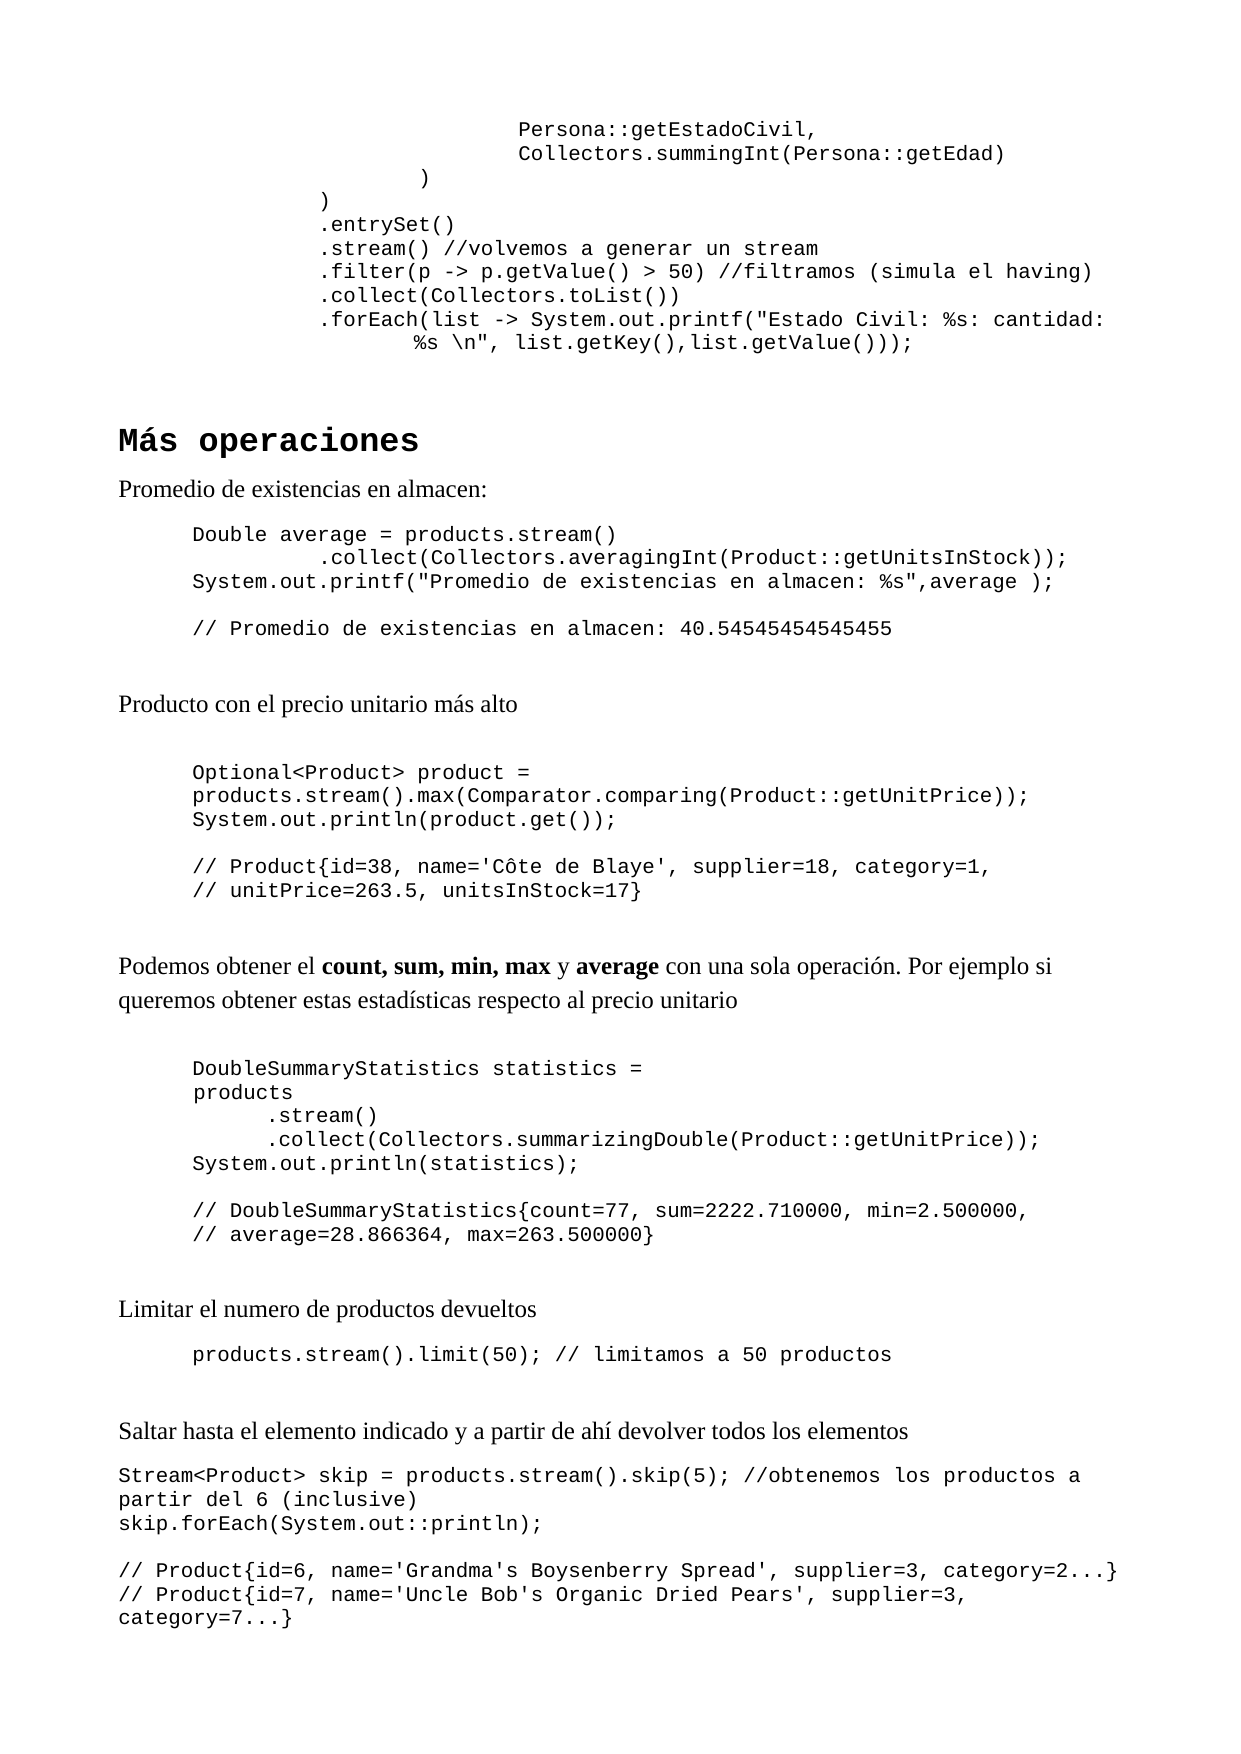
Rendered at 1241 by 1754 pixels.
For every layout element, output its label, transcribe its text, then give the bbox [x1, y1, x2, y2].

text // DoubleSummaryStatistics{count=77, sum=2222.710000, min=2.500000, [118, 1200, 1122, 1224]
text System.out.printf("Promedio de existencias en almacen: %s",average ); [118, 571, 1122, 594]
text .collect(Collectors.toList()) [118, 285, 1122, 308]
text .filter(p -> p.getValue() > 50) //filtramos (simula el having) [118, 261, 1122, 285]
text // Product{id=38, name='Côte de Blaye', supplier=18, category=1, [118, 856, 1122, 880]
text products.stream().limit(50); // limitamos a 50 productos [118, 1344, 1122, 1367]
text Stream<Product> skip = products.stream().skip(5); //obtenemos los productos a partir del 6 (inclusive) [118, 1465, 1122, 1513]
text Limitar el numero de productos devueltos [118, 1294, 1122, 1323]
text // Product{id=6, name='Grandma's Boysenberry Spread', supplier=3, category=2...} [118, 1560, 1122, 1584]
text .collect(Collectors.summarizingDouble(Product::getUnitPrice)); [118, 1129, 1122, 1153]
text .entrySet() [118, 214, 1122, 238]
subtitle Más operaciones [118, 424, 1122, 462]
text Podemos obtener el count, sum, min, max y average con una sola operación. Por ejemplo si queremos obtener estas estadísticas respecto al precio unitario [118, 951, 1122, 1014]
text Promedio de existencias en almacen: [118, 474, 1122, 503]
text .forEach(list -> System.out.printf("Estado Civil: %s: cantidad: %s \n", list.getKey(),list.getValue())); [118, 308, 1122, 356]
text // Product{id=7, name='Uncle Bob's Organic Dried Pears', supplier=3, category=7...} [118, 1584, 1122, 1631]
text System.out.println(statistics); [118, 1153, 1122, 1176]
text Persona::getEstadoCivil, [118, 119, 1122, 143]
text Optional<Product> product = products.stream().max(Comparator.comparing(Product::getUnitPrice)); [118, 762, 1122, 809]
text skip.forEach(System.out::println); [118, 1513, 1122, 1536]
text Producto con el precio unitario más alto [118, 689, 1122, 718]
text ) [118, 190, 1122, 214]
text DoubleSummaryStatistics statistics = [118, 1058, 1122, 1082]
text Collectors.summingInt(Persona::getEdad) [118, 143, 1122, 167]
text .collect(Collectors.averagingInt(Product::getUnitsInStock)); [118, 547, 1122, 571]
text Saltar hasta el elemento indicado y a partir de ahí devolver todos los elementos [118, 1416, 1122, 1445]
text .stream() [118, 1105, 1122, 1129]
text // average=28.866364, max=263.500000} [118, 1224, 1122, 1247]
text .stream() //volvemos a generar un stream [118, 238, 1122, 261]
text products [118, 1082, 1122, 1105]
text // Promedio de existencias en almacen: 40.54545454545455 [118, 618, 1122, 642]
text ) [118, 167, 1122, 190]
text // unitPrice=263.5, unitsInStock=17} [118, 880, 1122, 904]
text Double average = products.stream() [118, 523, 1122, 547]
text System.out.println(product.get()); [118, 809, 1122, 833]
